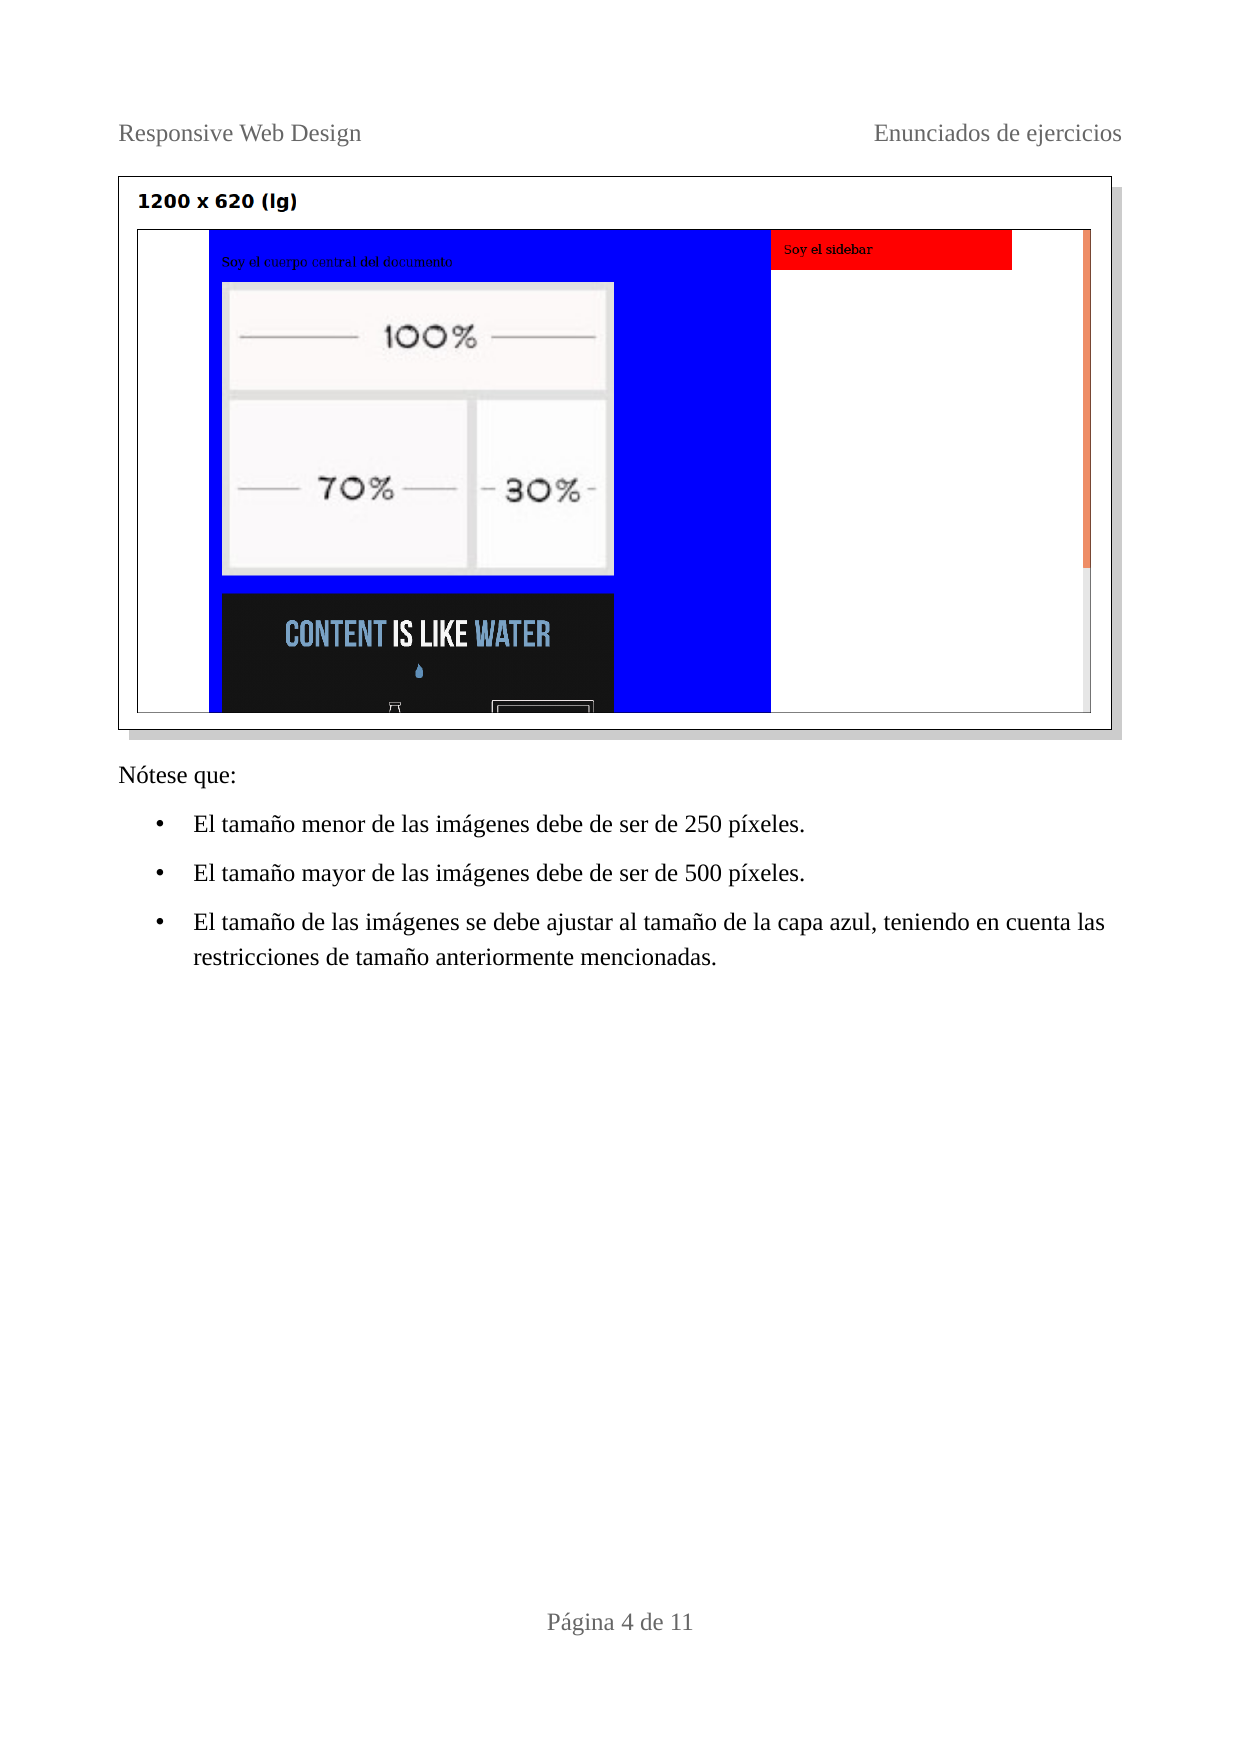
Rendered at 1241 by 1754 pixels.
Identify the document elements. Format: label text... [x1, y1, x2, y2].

list El tamaño de las imágenes se debe ajustar al tamaño de la capa azul, teniendo en cuenta las restricciones de tamaño anteriormente mencionadas. [156, 907, 1122, 971]
picture [121, 179, 1109, 727]
text Nótese que: [118, 760, 1122, 789]
list El tamaño menor de las imágenes debe de ser de 250 píxeles. [156, 809, 1122, 838]
list El tamaño mayor de las imágenes debe de ser de 500 píxeles. [156, 858, 1122, 887]
